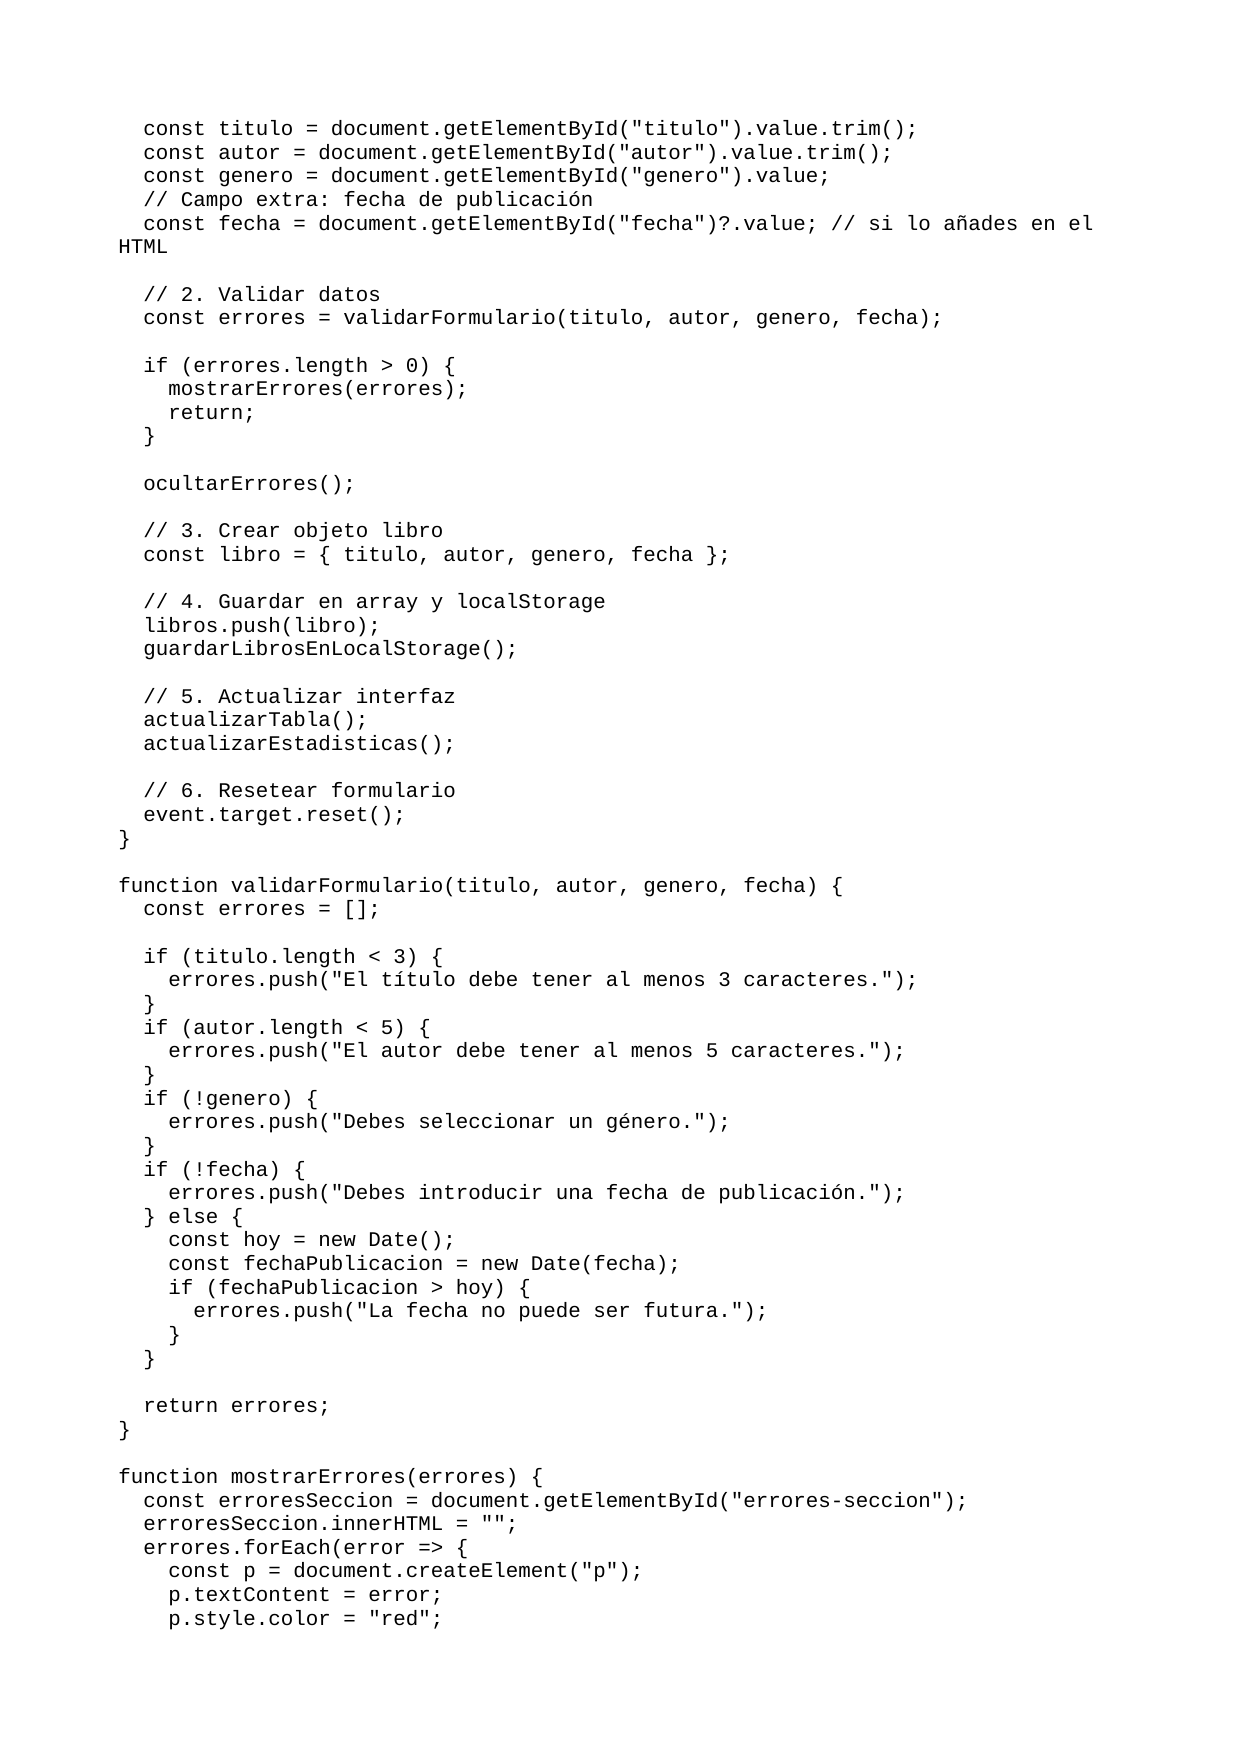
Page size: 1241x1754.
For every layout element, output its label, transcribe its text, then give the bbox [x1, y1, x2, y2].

text errores.push("El autor debe tener al menos 5 caracteres."); [118, 1040, 1122, 1064]
text if (fechaPublicacion > hoy) { [118, 1277, 1122, 1300]
text } [118, 1135, 1122, 1158]
text } [118, 1324, 1122, 1348]
text } else { [118, 1206, 1122, 1229]
text const p = document.createElement("p"); [118, 1561, 1122, 1584]
text } [118, 1419, 1122, 1442]
text errores.push("Debes seleccionar un género."); [118, 1111, 1122, 1135]
text event.target.reset(); [118, 804, 1122, 827]
text // 5. Actualizar interfaz [118, 686, 1122, 709]
text const errores = []; [118, 898, 1122, 922]
text p.style.color = "red"; [118, 1608, 1122, 1631]
text } [118, 426, 1122, 449]
text if (!genero) { [118, 1088, 1122, 1111]
text // 6. Resetear formulario [118, 780, 1122, 804]
text libros.push(libro); [118, 615, 1122, 638]
text } [118, 1064, 1122, 1088]
text function validarFormulario(titulo, autor, genero, fecha) { [118, 875, 1122, 898]
text function mostrarErrores(errores) { [118, 1466, 1122, 1489]
text errores.push("La fecha no puede ser futura."); [118, 1300, 1122, 1324]
text const genero = document.getElementById("genero").value; [118, 165, 1122, 189]
text } [118, 993, 1122, 1017]
text guardarLibrosEnLocalStorage(); [118, 638, 1122, 662]
text actualizarTabla(); [118, 709, 1122, 733]
text p.textContent = error; [118, 1584, 1122, 1608]
text errores.forEach(error => { [118, 1537, 1122, 1561]
text if (errores.length > 0) { [118, 354, 1122, 378]
text const fecha = document.getElementById("fecha")?.value; // si lo añades en el HTML [118, 213, 1122, 260]
text if (titulo.length < 3) { [118, 946, 1122, 969]
text if (!fecha) { [118, 1158, 1122, 1182]
text // Campo extra: fecha de publicación [118, 189, 1122, 213]
text // 4. Guardar en array y localStorage [118, 591, 1122, 615]
text const hoy = new Date(); [118, 1229, 1122, 1253]
text } [118, 1348, 1122, 1371]
text return; [118, 402, 1122, 426]
text errores.push("El título debe tener al menos 3 caracteres."); [118, 969, 1122, 993]
text actualizarEstadisticas(); [118, 733, 1122, 757]
text // 3. Crear objeto libro [118, 520, 1122, 544]
text return errores; [118, 1395, 1122, 1419]
text } [118, 827, 1122, 851]
text const fechaPublicacion = new Date(fecha); [118, 1253, 1122, 1277]
text const autor = document.getElementById("autor").value.trim(); [118, 142, 1122, 165]
text const titulo = document.getElementById("titulo").value.trim(); [118, 118, 1122, 142]
text errores.push("Debes introducir una fecha de publicación."); [118, 1182, 1122, 1206]
text const libro = { titulo, autor, genero, fecha }; [118, 544, 1122, 567]
text // 2. Validar datos [118, 284, 1122, 307]
text const errores = validarFormulario(titulo, autor, genero, fecha); [118, 307, 1122, 331]
text ocultarErrores(); [118, 473, 1122, 496]
text if (autor.length < 5) { [118, 1017, 1122, 1040]
text mostrarErrores(errores); [118, 378, 1122, 402]
text erroresSeccion.innerHTML = ""; [118, 1513, 1122, 1537]
text const erroresSeccion = document.getElementById("errores-seccion"); [118, 1489, 1122, 1513]
